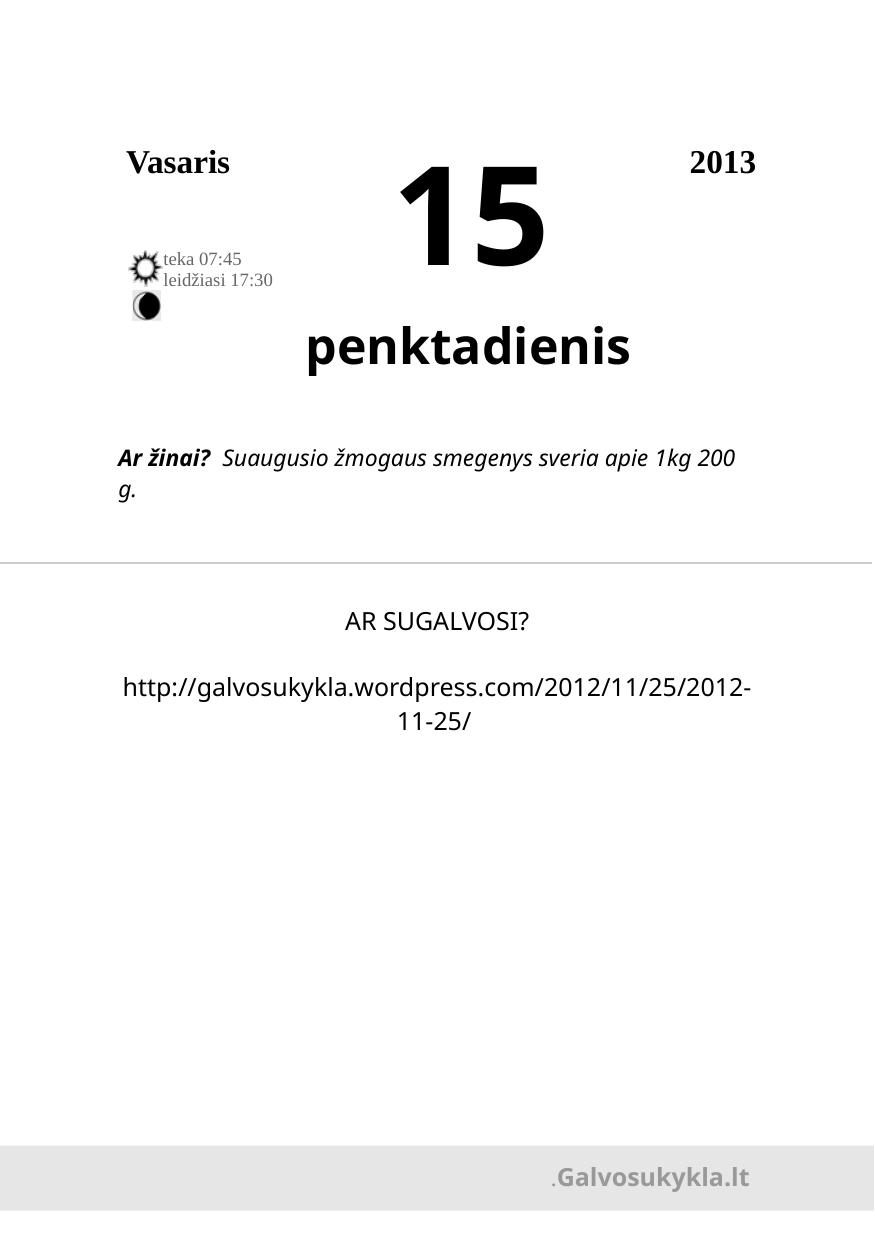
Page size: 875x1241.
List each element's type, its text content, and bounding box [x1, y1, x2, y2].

table_header 15 penktadienis [299, 118, 638, 379]
text AR SUGALVOSI? [118, 604, 756, 638]
table_header 2013 [638, 118, 756, 379]
table_header Vasaris teka 07:45 leidžiasi 17:30 [118, 118, 298, 287]
text http://galvosukykla.wordpress.com/2012/11/25/2012-11-25/ [118, 669, 756, 737]
text Ar žinai? Suaugusio žmogaus smegenys sveria apie 1kg 200 g. [118, 442, 756, 504]
table_header [118, 288, 298, 379]
